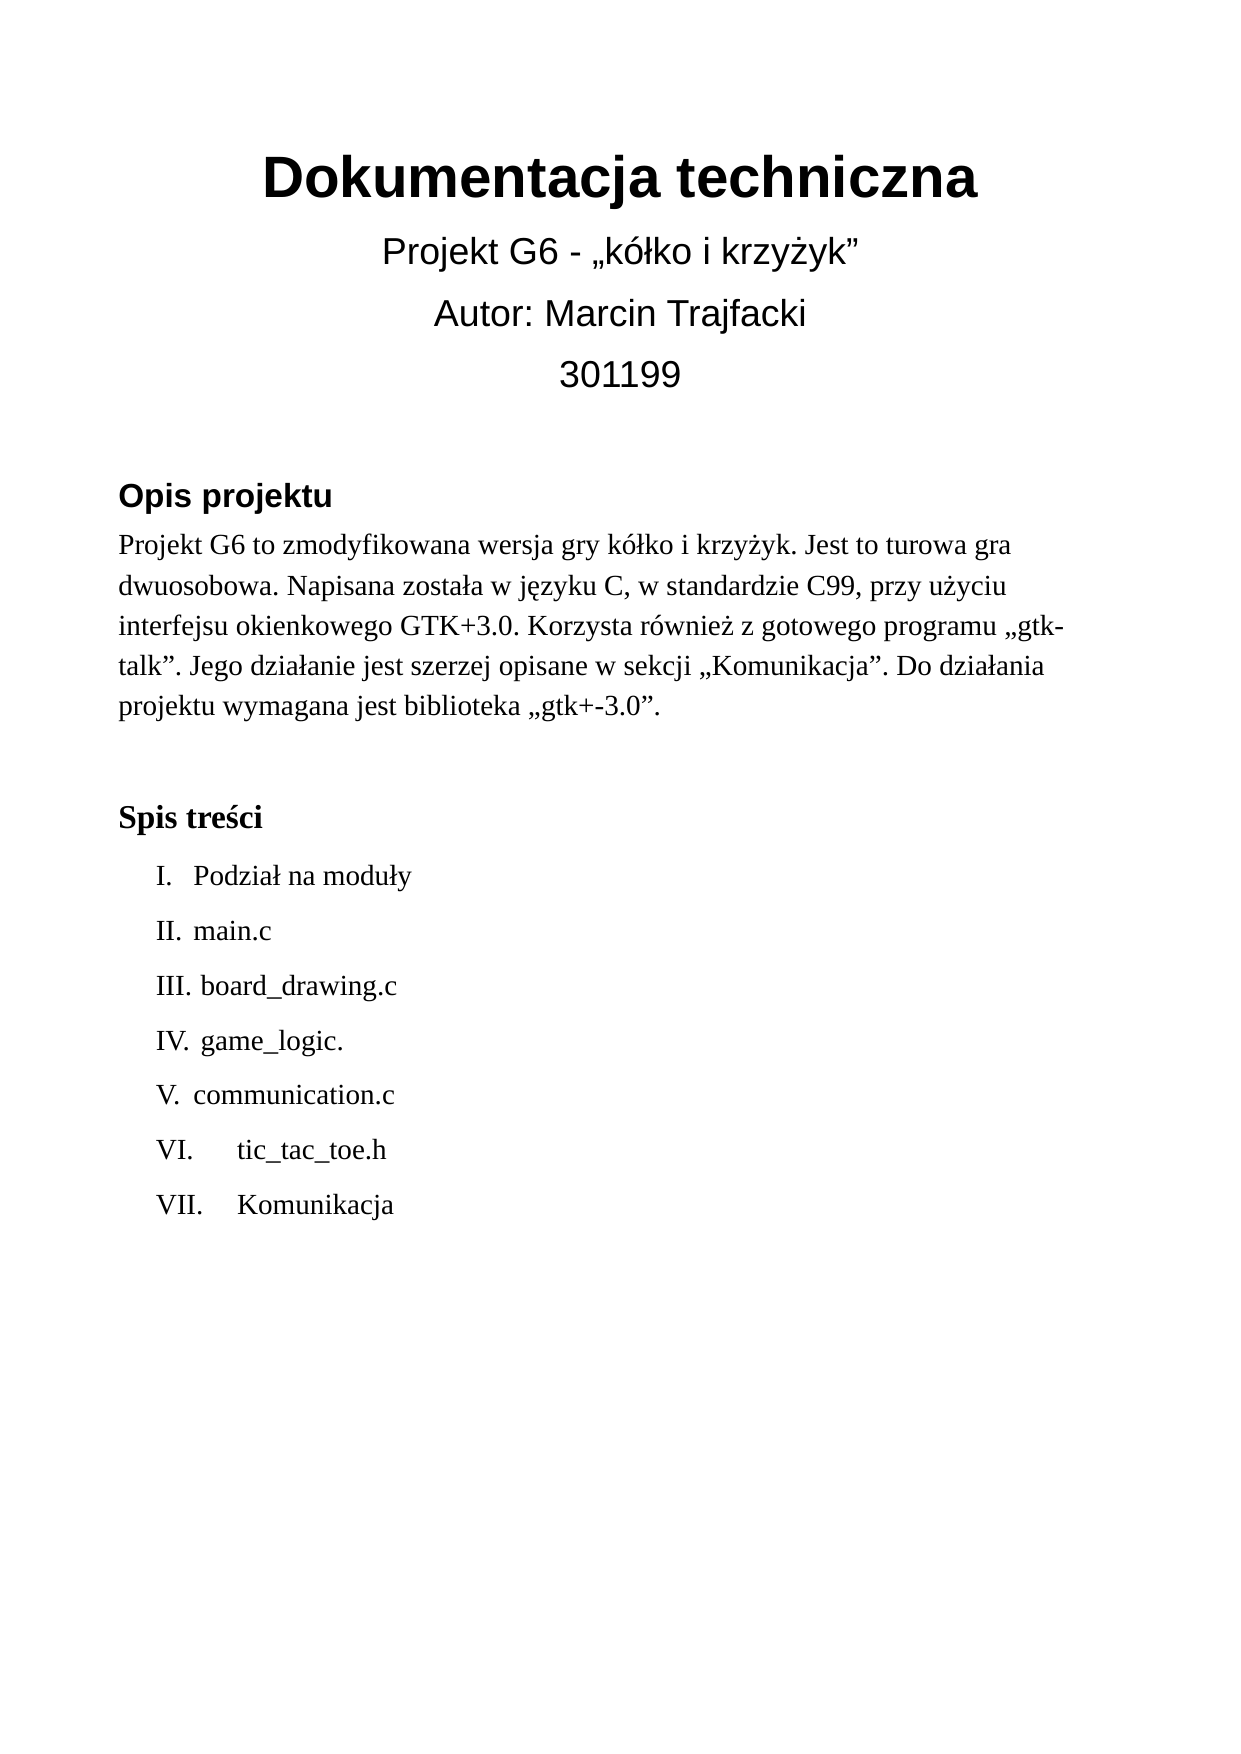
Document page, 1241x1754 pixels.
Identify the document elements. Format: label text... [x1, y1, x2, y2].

list Komunikacja [156, 1187, 1122, 1221]
list communication.c [156, 1077, 1122, 1111]
title Dokumentacja techniczna [118, 143, 1122, 210]
text Spis treści [118, 798, 1122, 836]
list main.c [156, 913, 1122, 947]
subtitle Projekt G6 - „kółko i krzyżyk” [118, 229, 1122, 272]
text Projekt G6 to zmodyfikowana wersja gry kółko i krzyżyk. Jest to turowa gra dwuosobowa. Napisana została w języku C, w standardzie C99, przy użyciu interfejsu okienkowego GTK+3.0. Korzysta również z gotowego programu „gtk-talk”. Jego działanie jest szerzej opisane w sekcji „Komunikacja”. Do działania projektu wymagana jest biblioteka „gtk+-3.0”. [118, 527, 1122, 722]
subtitle Opis projektu [118, 476, 1122, 515]
list tic_tac_toe.h [156, 1132, 1122, 1166]
subtitle Autor: Marcin Trajfacki [118, 291, 1122, 334]
list Podział na moduły [156, 858, 1122, 892]
list game_logic. [156, 1023, 1122, 1056]
list board_drawing.c [156, 968, 1122, 1001]
subtitle 301199 [118, 353, 1122, 396]
